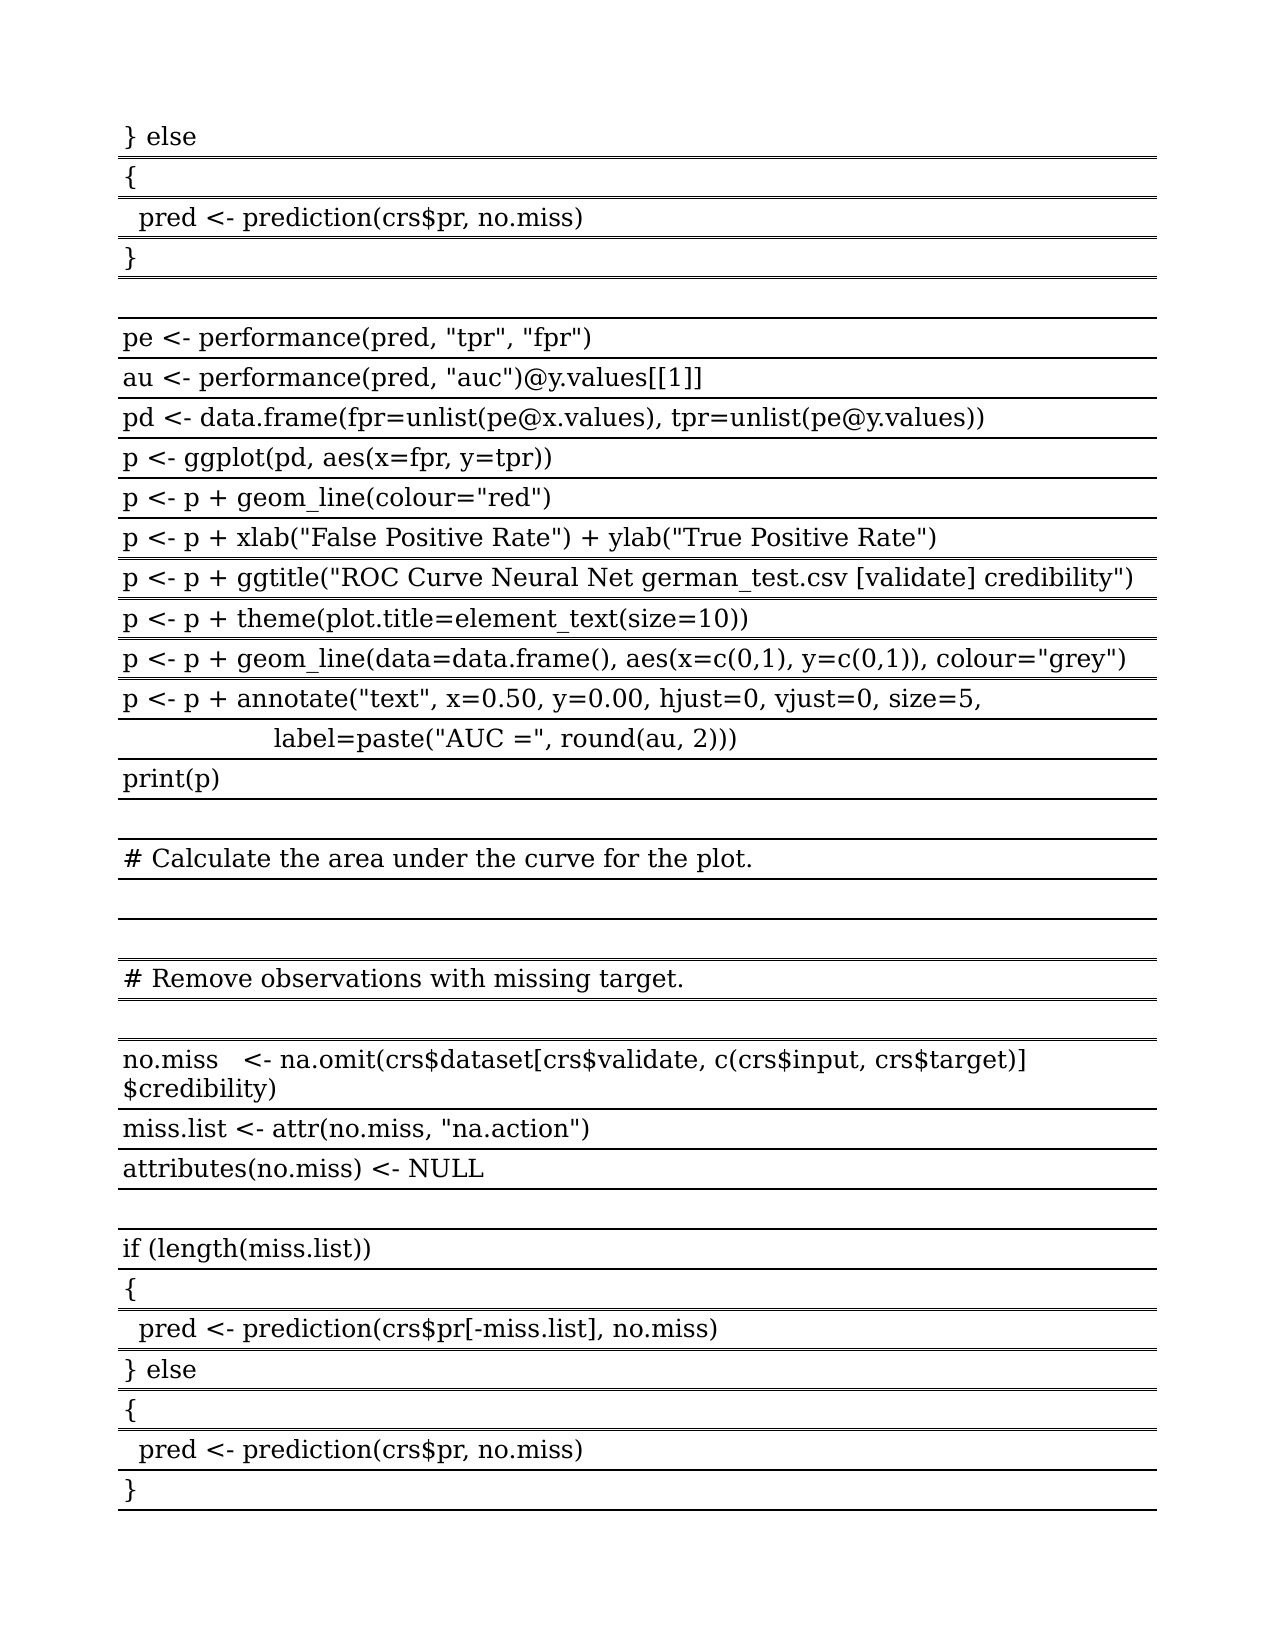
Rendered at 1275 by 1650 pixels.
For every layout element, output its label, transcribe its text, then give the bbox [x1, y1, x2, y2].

text attributes(no.miss) <- NULL [118, 1150, 1157, 1188]
text } [118, 239, 1157, 276]
text pd <- data.frame(fpr=unlist(pe@x.values), tpr=unlist(pe@y.values)) [118, 399, 1157, 437]
text p <- p + geom_line(data=data.frame(), aes(x=c(0,1), y=c(0,1)), colour="grey") [118, 640, 1157, 677]
text { [118, 1270, 1157, 1308]
text # Calculate the area under the curve for the plot. [118, 840, 1157, 878]
text } [118, 1471, 1157, 1509]
text p <- p + theme(plot.title=element_text(size=10)) [118, 600, 1157, 637]
text pe <- performance(pred, "tpr", "fpr") [118, 319, 1157, 357]
text pred <- prediction(crs$pr[-miss.list], no.miss) [118, 1311, 1157, 1348]
text pred <- prediction(crs$pr, no.miss) [118, 1431, 1157, 1469]
text au <- performance(pred, "auc")@y.values[[1]] [118, 359, 1157, 397]
text p <- p + ggtitle("ROC Curve Neural Net german_test.csv [validate] credibility") [118, 560, 1157, 597]
text no.miss <- na.omit(crs$dataset[crs$validate, c(crs$input, crs$target)]$credibility) [118, 1041, 1157, 1108]
text p <- p + geom_line(colour="red") [118, 479, 1157, 517]
text print(p) [118, 760, 1157, 798]
text p <- p + annotate("text", x=0.50, y=0.00, hjust=0, vjust=0, size=5, [118, 680, 1157, 718]
text if (length(miss.list)) [118, 1230, 1157, 1268]
text p <- ggplot(pd, aes(x=fpr, y=tpr)) [118, 439, 1157, 477]
text } else [118, 118, 1157, 156]
text miss.list <- attr(no.miss, "na.action") [118, 1110, 1157, 1148]
text pred <- prediction(crs$pr, no.miss) [118, 199, 1157, 236]
text label=paste("AUC =", round(au, 2))) [118, 720, 1157, 758]
text } else [118, 1351, 1157, 1388]
text { [118, 1391, 1157, 1428]
text # Remove observations with missing target. [118, 961, 1157, 998]
text p <- p + xlab("False Positive Rate") + ylab("True Positive Rate") [118, 519, 1157, 557]
text { [118, 159, 1157, 196]
